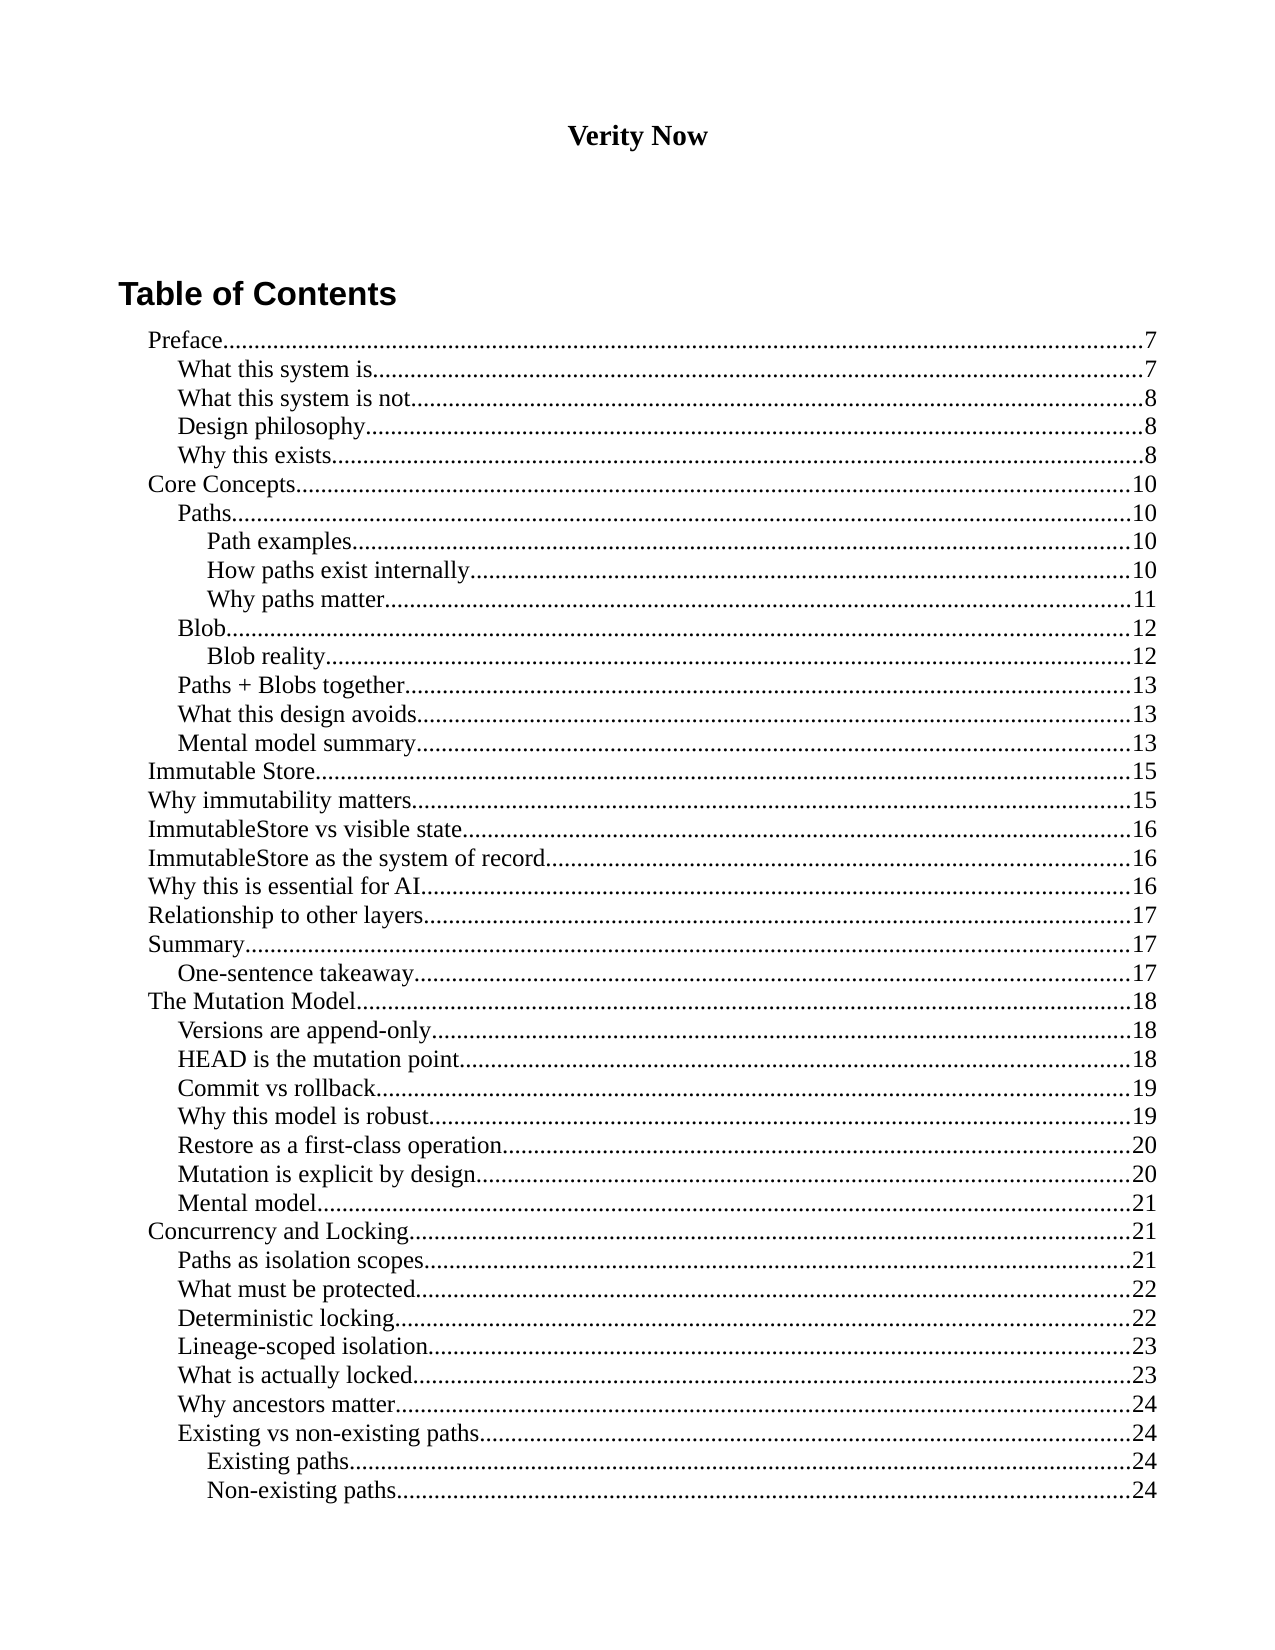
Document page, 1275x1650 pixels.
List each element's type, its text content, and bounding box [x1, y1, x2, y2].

text Mental model summary 13 [177, 728, 1157, 756]
text Paths 10 [177, 498, 1157, 526]
text Non-existing paths 24 [207, 1475, 1157, 1504]
text Blob reality 12 [207, 641, 1157, 670]
text ImmutableStore as the system of record 16 [148, 843, 1157, 871]
text Mutation is explicit by design 20 [177, 1159, 1157, 1188]
text What this design avoids 13 [177, 699, 1157, 728]
text HEAD is the mutation point 18 [177, 1044, 1157, 1073]
text Why ancestors matter 24 [177, 1389, 1157, 1418]
text Concurrency and Locking 21 [148, 1216, 1157, 1245]
text Design philosophy 8 [177, 411, 1157, 440]
text Lineage-scoped isolation 23 [177, 1331, 1157, 1360]
text Why this model is robust 19 [177, 1101, 1157, 1130]
text Preface 7 [148, 325, 1157, 354]
text Immutable Store 15 [148, 756, 1157, 785]
text Blob 12 [177, 613, 1157, 641]
text Restore as a first-class operation 20 [177, 1130, 1157, 1159]
text Why this exists 8 [177, 440, 1157, 469]
subtitle Table of Contents [118, 274, 1157, 313]
text What is actually locked 23 [177, 1360, 1157, 1389]
text Why this is essential for AI 16 [148, 871, 1157, 900]
text Existing paths 24 [207, 1446, 1157, 1475]
text Mental model 21 [177, 1188, 1157, 1216]
text Relationship to other layers 17 [148, 900, 1157, 929]
text Existing vs non-existing paths 24 [177, 1418, 1157, 1446]
text Paths as isolation scopes 21 [177, 1245, 1157, 1274]
text How paths exist internally 10 [207, 555, 1157, 584]
text Why immutability matters 15 [148, 785, 1157, 814]
text One-sentence takeaway 17 [177, 958, 1157, 986]
text What this system is 7 [177, 354, 1157, 383]
text Deterministic locking 22 [177, 1303, 1157, 1331]
text Path examples 10 [207, 526, 1157, 555]
text ImmutableStore vs visible state 16 [148, 814, 1157, 843]
text Versions are append-only 18 [177, 1015, 1157, 1044]
text What this system is not 8 [177, 383, 1157, 411]
text The Mutation Model 18 [148, 986, 1157, 1015]
text Why paths matter 11 [207, 584, 1157, 613]
text Paths + Blobs together 13 [177, 670, 1157, 699]
text Summary 17 [148, 929, 1157, 958]
text Commit vs rollback 19 [177, 1073, 1157, 1101]
text Core Concepts 10 [148, 469, 1157, 498]
text What must be protected 22 [177, 1274, 1157, 1303]
